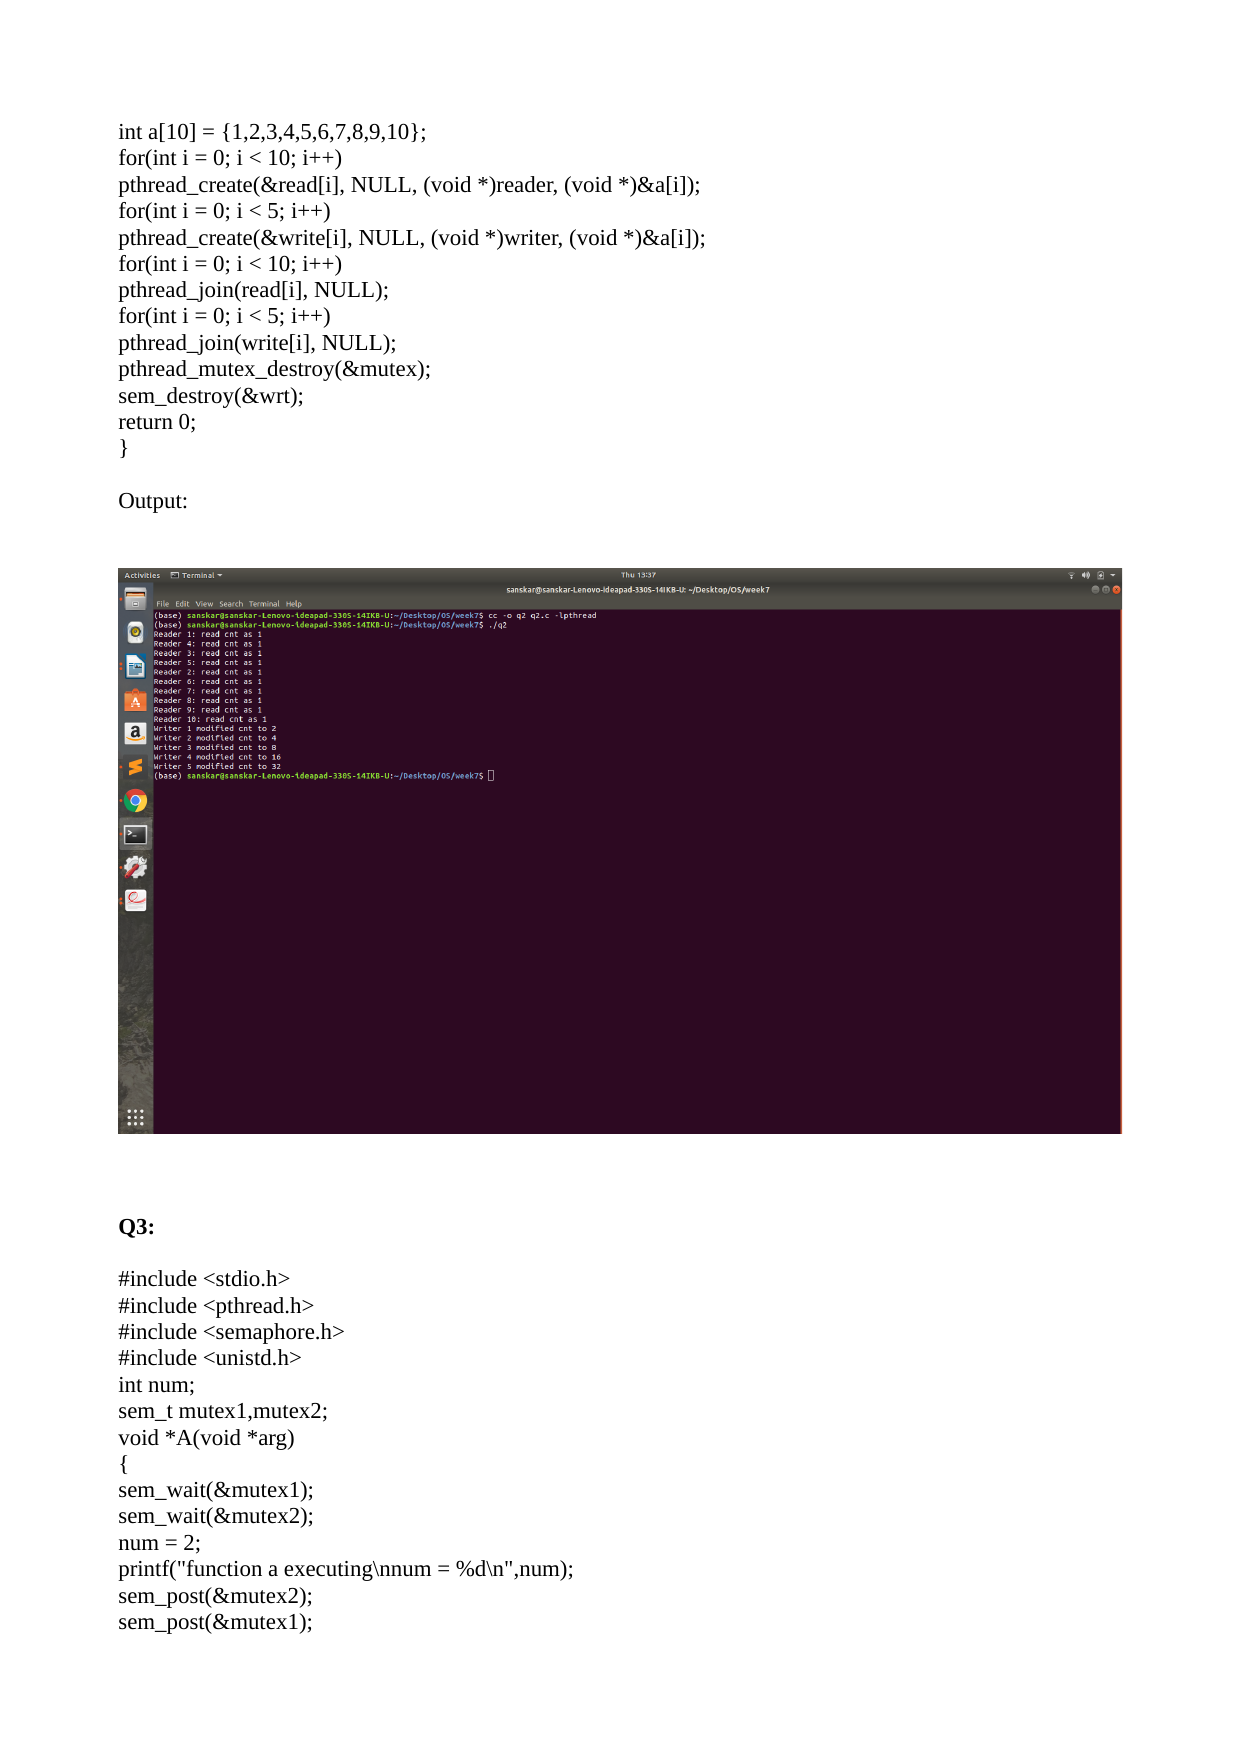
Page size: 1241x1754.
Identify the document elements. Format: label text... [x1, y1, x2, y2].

text printf("function a executing\nnum = %d\n",num); [118, 1555, 1122, 1582]
text Q3: [118, 1213, 1122, 1239]
text int num; [118, 1371, 1122, 1397]
text #include <semaphore.h> [118, 1318, 1122, 1344]
text for(int i = 0; i < 10; i++) [118, 144, 1122, 171]
text for(int i = 0; i < 5; i++) [118, 303, 1122, 329]
text #include <unistd.h> [118, 1344, 1122, 1371]
text Output: [118, 487, 1122, 513]
text pthread_create(&read[i], NULL, (void *)reader, (void *)&a[i]); [118, 171, 1122, 197]
text pthread_create(&write[i], NULL, (void *)writer, (void *)&a[i]); [118, 223, 1122, 250]
text for(int i = 0; i < 5; i++) [118, 197, 1122, 223]
text return 0; [118, 408, 1122, 434]
text int a[10] = {1,2,3,4,5,6,7,8,9,10}; [118, 118, 1122, 144]
text sem_t mutex1,mutex2; [118, 1397, 1122, 1423]
text sem_wait(&mutex2); [118, 1503, 1122, 1529]
text } [118, 434, 1122, 461]
text for(int i = 0; i < 10; i++) [118, 250, 1122, 276]
text sem_post(&mutex2); [118, 1582, 1122, 1608]
text #include <stdio.h> [118, 1265, 1122, 1292]
text pthread_join(read[i], NULL); [118, 276, 1122, 303]
text pthread_mutex_destroy(&mutex); [118, 355, 1122, 382]
text sem_post(&mutex1); [118, 1608, 1122, 1634]
picture [118, 568, 1123, 1134]
text sem_wait(&mutex1); [118, 1476, 1122, 1503]
text { [118, 1450, 1122, 1476]
text num = 2; [118, 1529, 1122, 1555]
text pthread_join(write[i], NULL); [118, 329, 1122, 355]
text #include <pthread.h> [118, 1292, 1122, 1318]
text void *A(void *arg) [118, 1423, 1122, 1450]
text sem_destroy(&wrt); [118, 382, 1122, 408]
